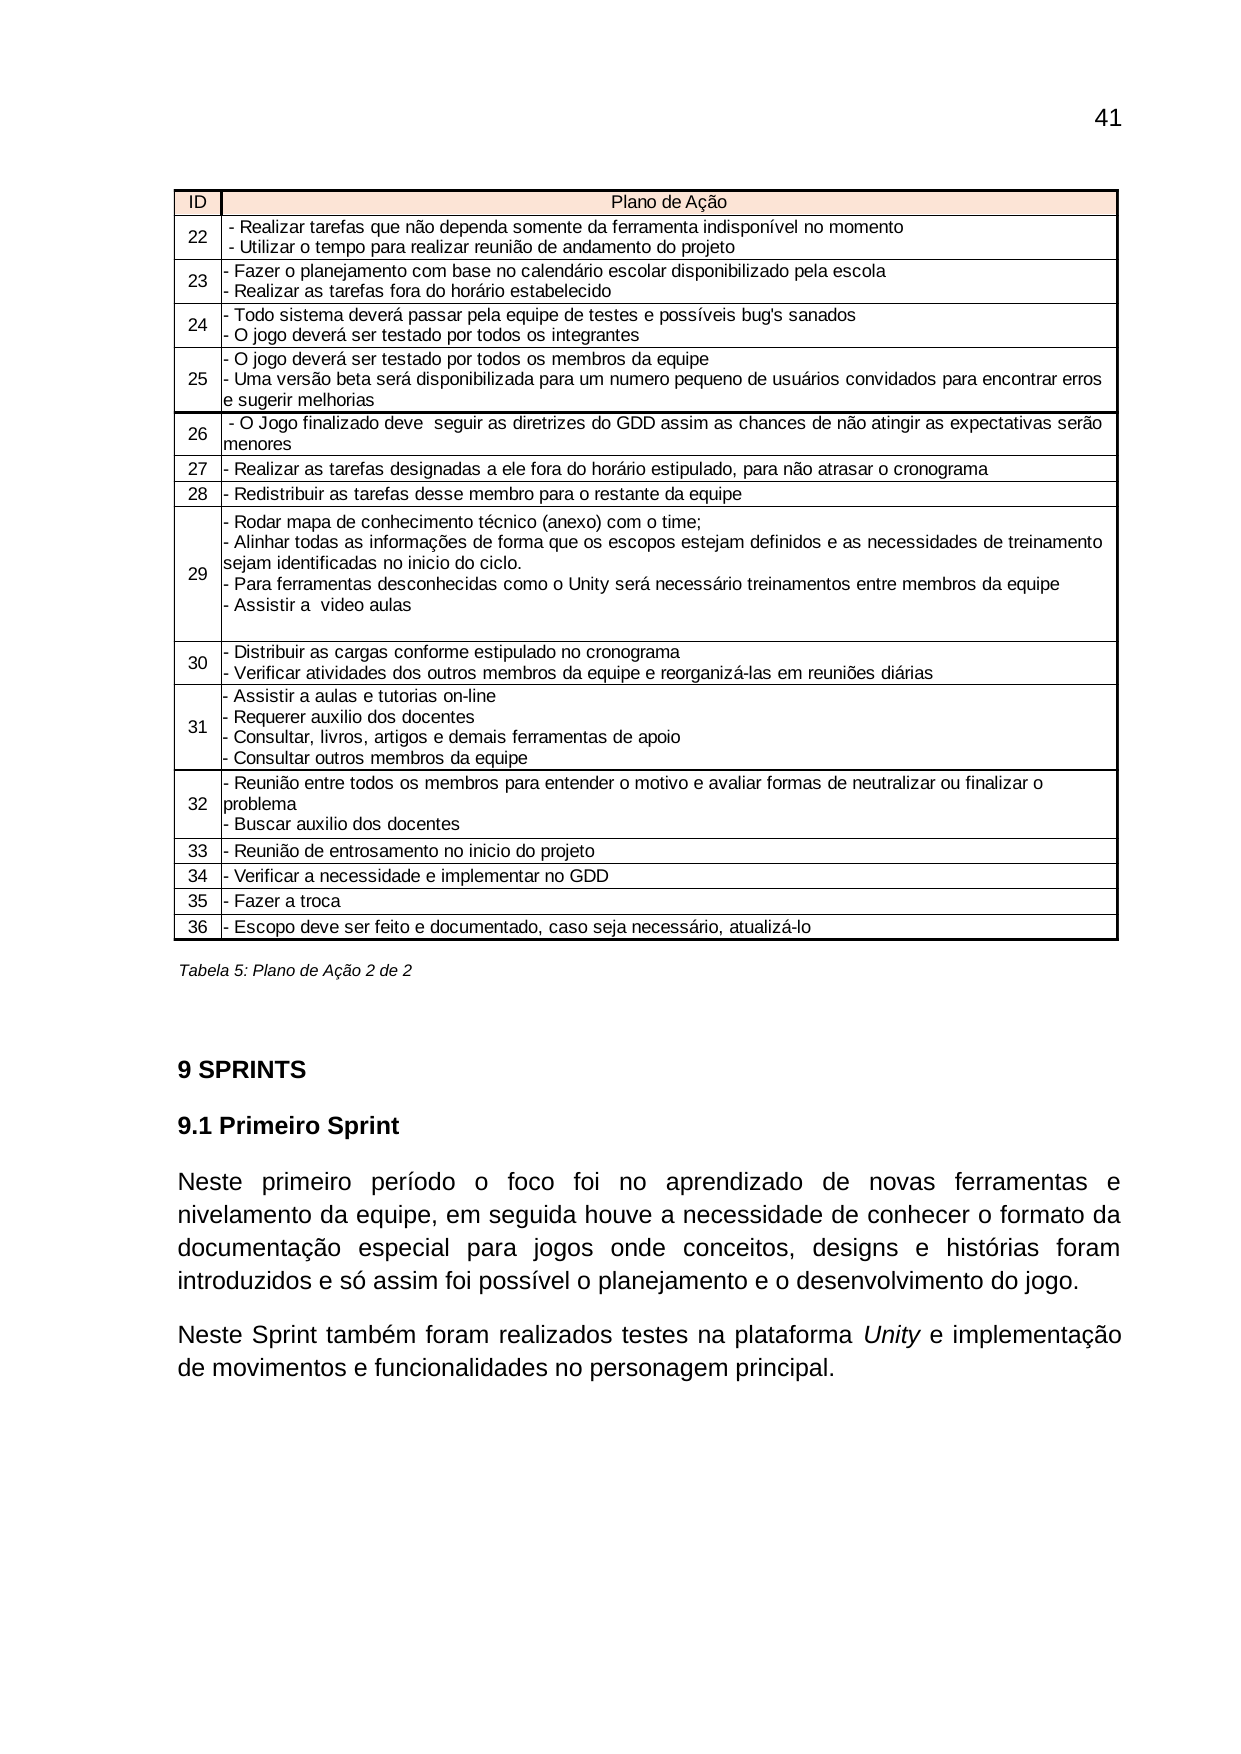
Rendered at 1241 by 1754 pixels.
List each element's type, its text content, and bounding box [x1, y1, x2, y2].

subtitle 9 SPRINTS [177, 1055, 1122, 1084]
subtitle 9.1 Primeiro Sprint [177, 1111, 1122, 1140]
text Neste Sprint também foram realizados testes na plataforma Unity e implementação de movimentos e funcionalidades no personagem principal. [177, 1319, 1122, 1381]
text Tabela 5: Plano de Ação 2 de 2 [174, 961, 1126, 980]
text Neste primeiro período o foco foi no aprendizado de novas ferramentas e nivelamento da equipe, em seguida houve a necessidade de conhecer o formato da documentação especial para jogos onde conceitos, designs e histórias foram introduzidos e só assim foi possível o planejamento e o desenvolvimento do jogo. [177, 1167, 1122, 1294]
